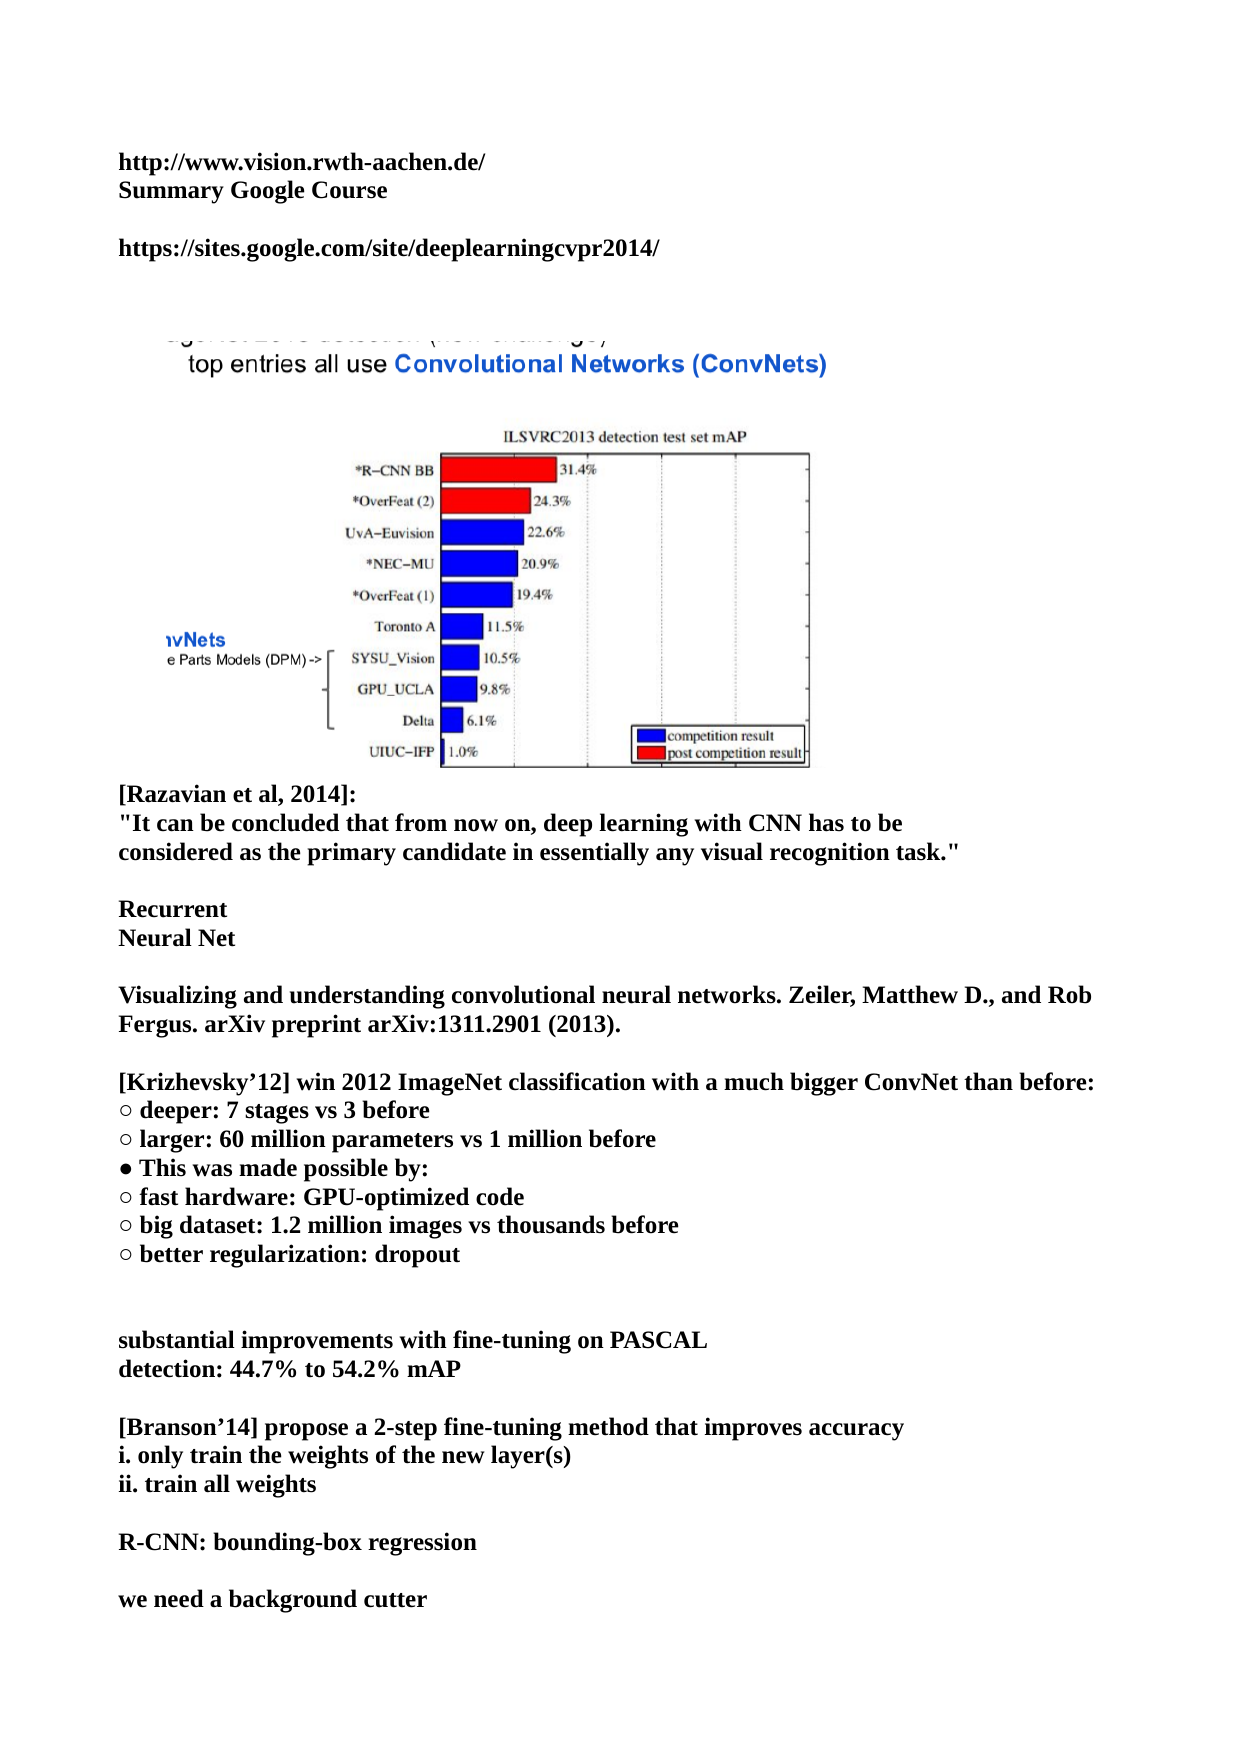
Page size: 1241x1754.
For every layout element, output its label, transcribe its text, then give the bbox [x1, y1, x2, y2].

text i. only train the weights of the new layer(s) [118, 1441, 1122, 1469]
text R-CNN: bounding-box regression [118, 1527, 1122, 1556]
text detection: 44.7% to 54.2% mAP [118, 1354, 1122, 1383]
text Neural Net [118, 923, 1122, 952]
text ii. train all weights [118, 1469, 1122, 1498]
text [Krizhevsky’12] win 2012 ImageNet classification with a much bigger ConvNet than before: [118, 1067, 1122, 1096]
text Visualizing and understanding convolutional neural networks. Zeiler, Matthew D., and Rob Fergus. arXiv preprint arXiv:1311.2901 (2013). [118, 981, 1122, 1038]
text Summary Google Course [118, 176, 1122, 204]
picture [166, 341, 836, 768]
text ○ larger: 60 million parameters vs 1 million before [118, 1124, 1122, 1153]
text ○ better regularization: dropout [118, 1239, 1122, 1268]
text ○ big dataset: 1.2 million images vs thousands before [118, 1211, 1122, 1239]
text Recurrent [118, 894, 1122, 923]
text https://sites.google.com/site/deeplearningcvpr2014/ [118, 233, 1122, 262]
text ○ fast hardware: GPU-optimized code [118, 1182, 1122, 1211]
text substantial improvements with fine-tuning on PASCAL [118, 1326, 1122, 1354]
text ○ deeper: 7 stages vs 3 before [118, 1096, 1122, 1124]
text [Razavian et al, 2014]: [118, 779, 1122, 808]
text [Branson’14] propose a 2-step fine-tuning method that improves accuracy [118, 1412, 1122, 1441]
text "It can be concluded that from now on, deep learning with CNN has to be [118, 808, 1122, 837]
text we need a background cutter [118, 1584, 1122, 1613]
text http://www.vision.rwth-aachen.de/ [118, 147, 1122, 176]
text ● This was made possible by: [118, 1153, 1122, 1182]
text considered as the primary candidate in essentially any visual recognition task." [118, 837, 1122, 866]
